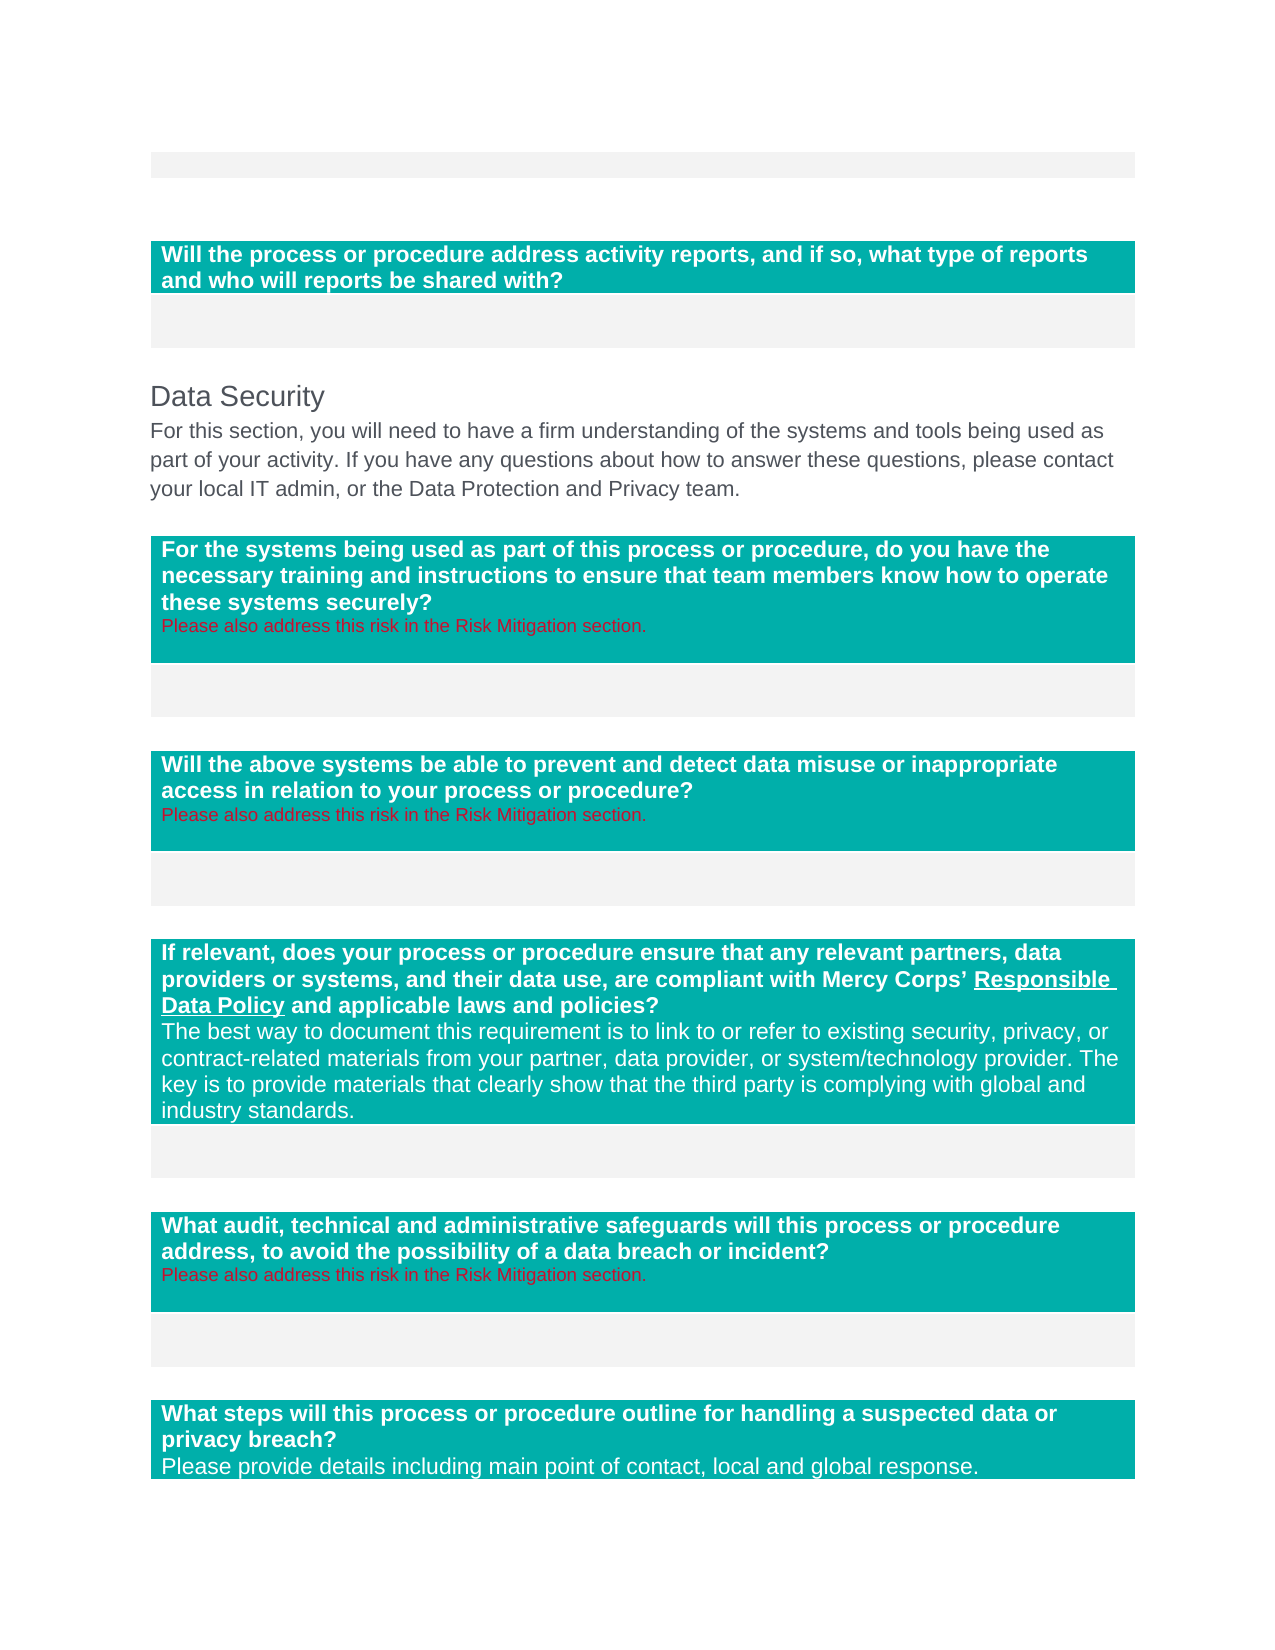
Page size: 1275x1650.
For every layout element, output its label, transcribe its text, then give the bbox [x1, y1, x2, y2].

table_cell [151, 665, 1135, 717]
table_header Will the process or procedure address activity reports, and if so, what type of reports and who will reports be shared with? [151, 241, 1135, 293]
table_cell [151, 152, 1135, 178]
table_cell [151, 1314, 1135, 1367]
table_header What audit, technical and administrative safeguards will this process or procedure address, to avoid the possibility of a data breach or incident? Please also address this risk in the Risk Mitigation section. [151, 1212, 1135, 1312]
table_cell [151, 1126, 1135, 1178]
text For this section, you will need to have a firm understanding of the systems and tools being used as part of your activity. If you have any questions about how to answer these questions, please contact your local IT admin, or the Data Protection and Privacy team. [150, 418, 1125, 501]
table_cell [151, 853, 1135, 906]
table_header Will the above systems be able to prevent and detect data misuse or inappropriate access in relation to your process or procedure? Please also address this risk in the Risk Mitigation section. [151, 751, 1135, 851]
table_header If relevant, does your process or procedure ensure that any relevant partners, data providers or systems, and their data use, are compliant with Mercy Corps’ Responsible Data Policy and applicable laws and policies? The best way to document this requirement is to link to or refer to existing security, privacy, or contract-related materials from your partner, data provider, or system/technology provider. The key is to provide materials that clearly show that the third party is complying with global and industry standards. [151, 939, 1135, 1124]
table_header What steps will this process or procedure outline for handling a suspected data or privacy breach? Please provide details including main point of contact, local and global response. [151, 1400, 1135, 1479]
text Data Security [150, 379, 1125, 413]
table_cell [151, 295, 1135, 348]
table_header For the systems being used as part of this process or procedure, do you have the necessary training and instructions to ensure that team members know how to operate these systems securely? Please also address this risk in the Risk Mitigation section. [151, 536, 1135, 663]
